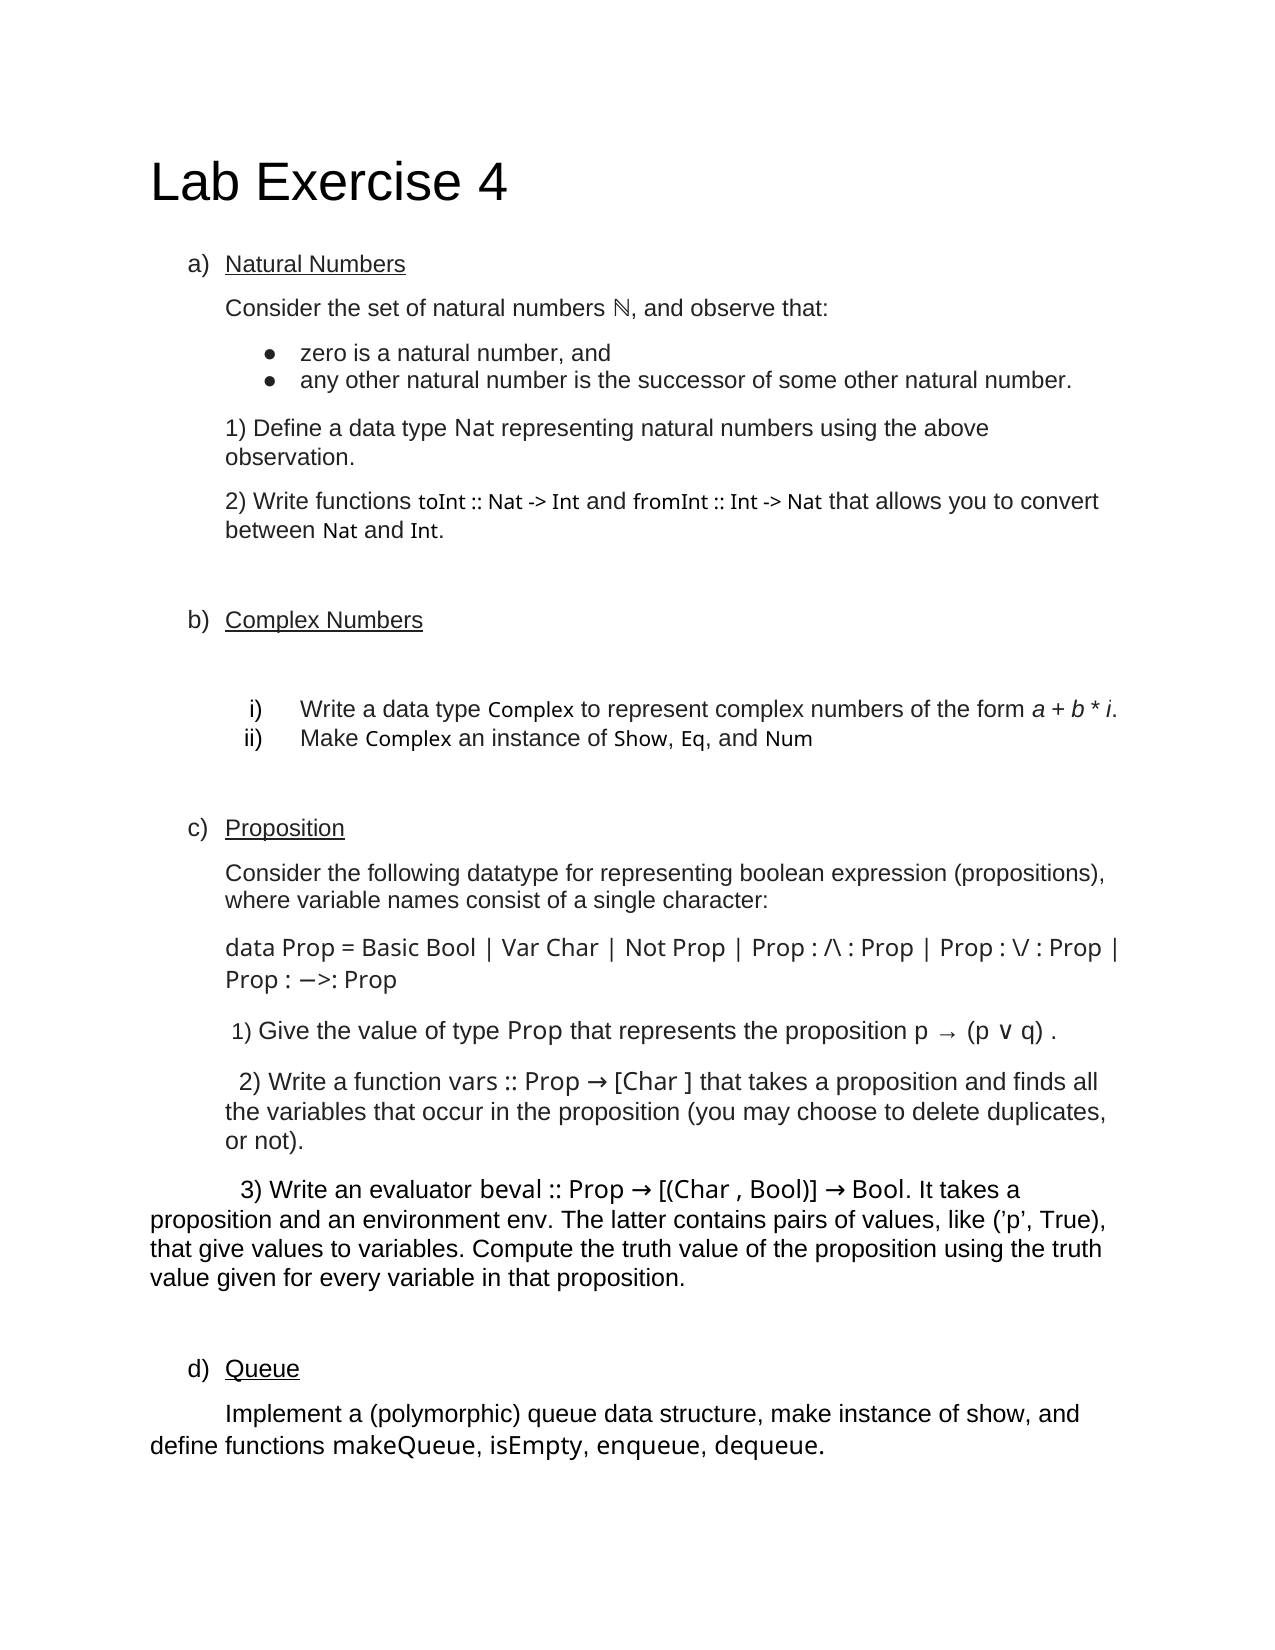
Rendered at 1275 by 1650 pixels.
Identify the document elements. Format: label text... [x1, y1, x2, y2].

list Queue [187, 1354, 1125, 1383]
list any other natural number is the successor of some other natural number. [262, 366, 1125, 394]
text 1) Define a data type Nat representing natural numbers using the above observation. [225, 410, 1125, 471]
text 3) Write an evaluator beval :: Prop → [(Char , Bool)] → Bool. It takes a proposition and an environment env. The latter contains pairs of values, like (’p’, True), that give values to variables. Compute the truth value of the proposition using the truth value given for every variable in that proposition. [150, 1171, 1125, 1292]
list Complex Numbers [187, 605, 1125, 634]
text 2) Write a function vars :: Prop → [Char ] that takes a proposition and finds all the variables that occur in the proposition (you may choose to delete duplicates, or not). [225, 1063, 1125, 1155]
text Implement a (polymorphic) queue data structure, make instance of show, and define functions makeQueue, isEmpty, enqueue, dequeue. [150, 1399, 1125, 1462]
list Proposition [187, 813, 1125, 842]
text 2) Write functions toInt :: Nat -> Int and fromInt :: Int -> Nat that allows you to convert between Nat and Int. [225, 487, 1125, 544]
text Consider the following datatype for representing boolean expression (propositions), where variable names consist of a single character: [225, 859, 1125, 914]
list Make Complex an instance of Show, Eq, and Num [262, 724, 1125, 752]
list zero is a natural number, and [262, 338, 1125, 366]
title Lab Exercise 4 [150, 150, 1125, 212]
list Natural Numbers [187, 249, 1125, 277]
list Write a data type Complex to represent complex numbers of the form a + b * i. [262, 695, 1125, 724]
text Consider the set of natural numbers ℕ, and observe that: [225, 294, 1125, 322]
text data Prop = Basic Bool | Var Char | Not Prop | Prop : /\ : Prop | Prop : \/ : Prop | Prop : −>: Prop [225, 931, 1125, 996]
text 1) Give the value of type Prop that represents the proposition p → (p ∨ q) . [225, 1012, 1125, 1047]
